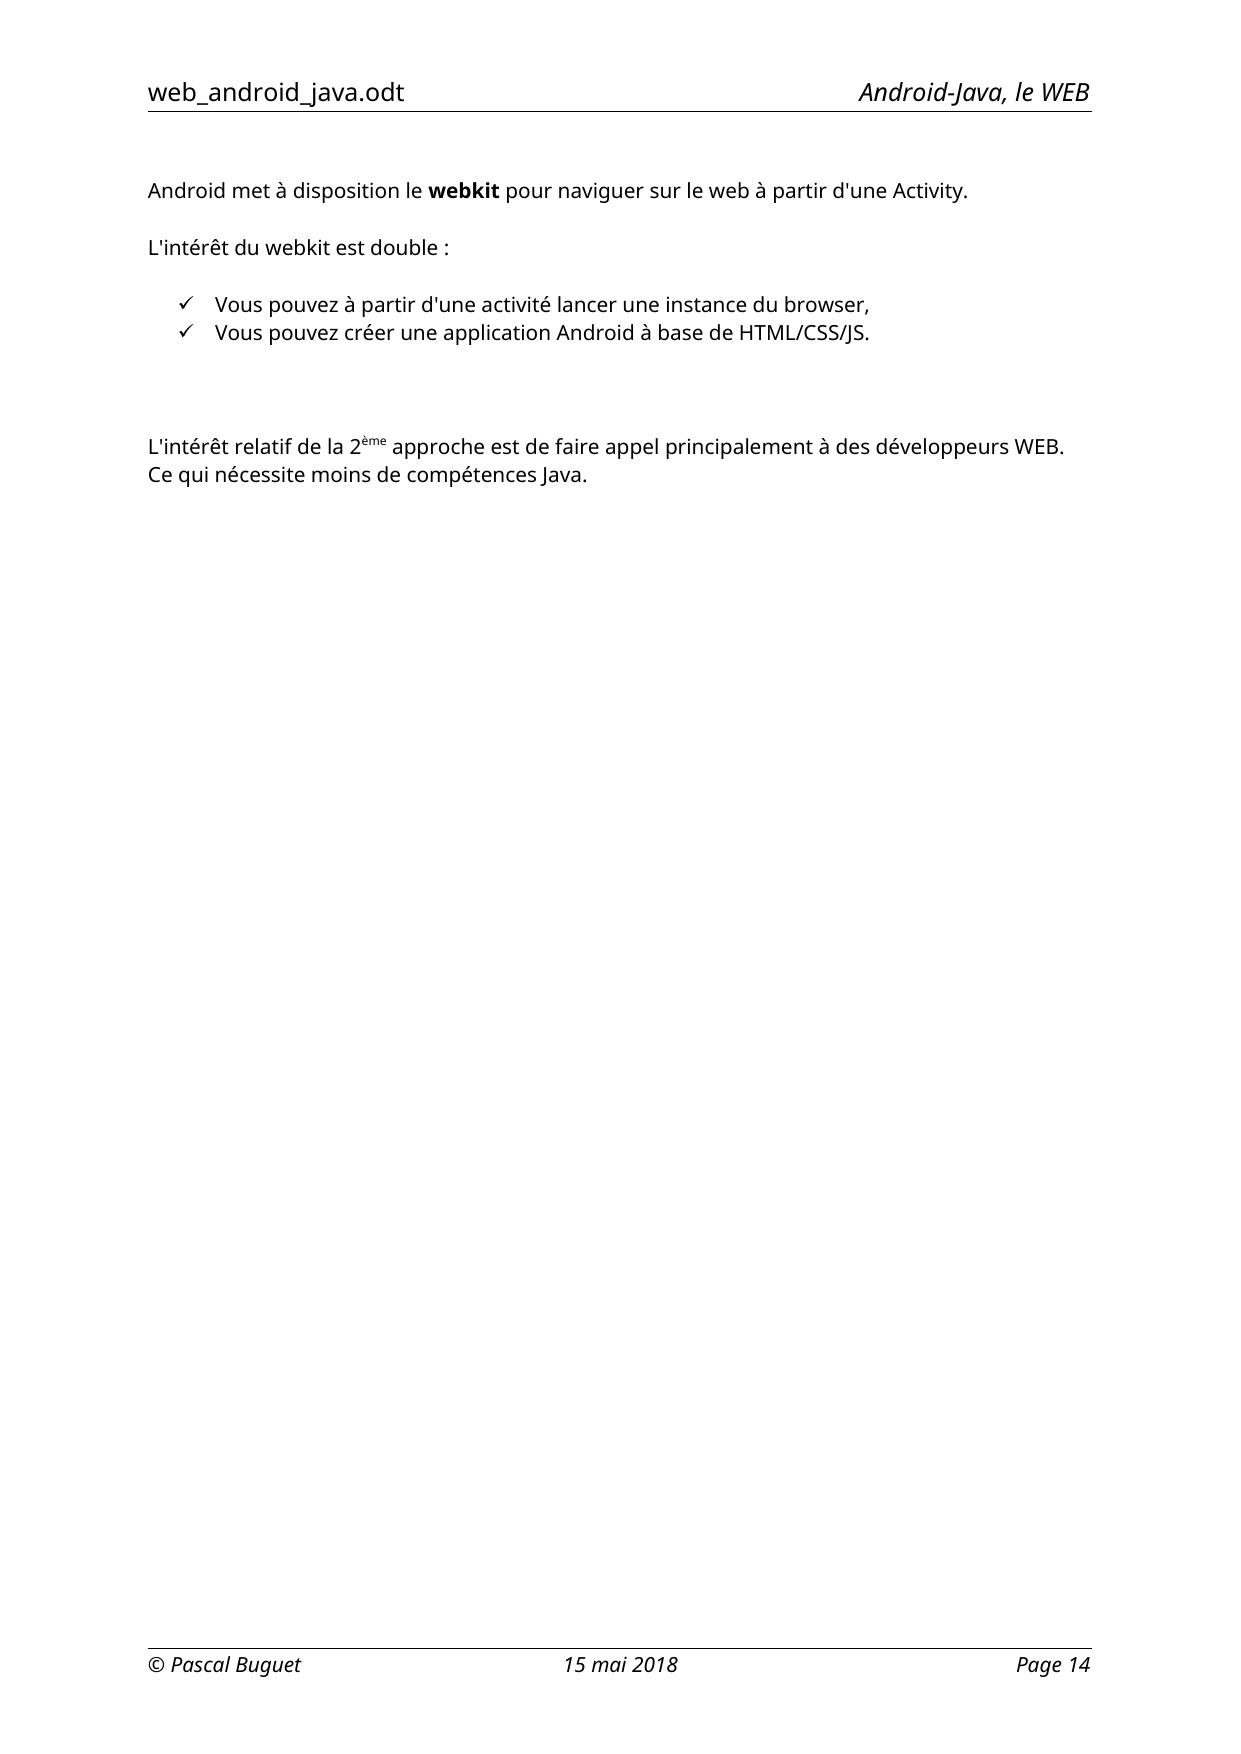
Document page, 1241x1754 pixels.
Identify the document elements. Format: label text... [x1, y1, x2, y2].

text Android met à disposition le webkit pour naviguer sur le web à partir d'une Activity. [148, 176, 1092, 204]
text L'intérêt du webkit est double : [148, 233, 1092, 261]
list Vous pouvez à partir d'une activité lancer une instance du browser, [177, 290, 1092, 318]
list Vous pouvez créer une application Android à base de HTML/CSS/JS. [177, 318, 1092, 347]
text L'intérêt relatif de la 2ème approche est de faire appel principalement à des développeurs WEB. Ce qui nécessite moins de compétences Java. [148, 432, 1092, 489]
